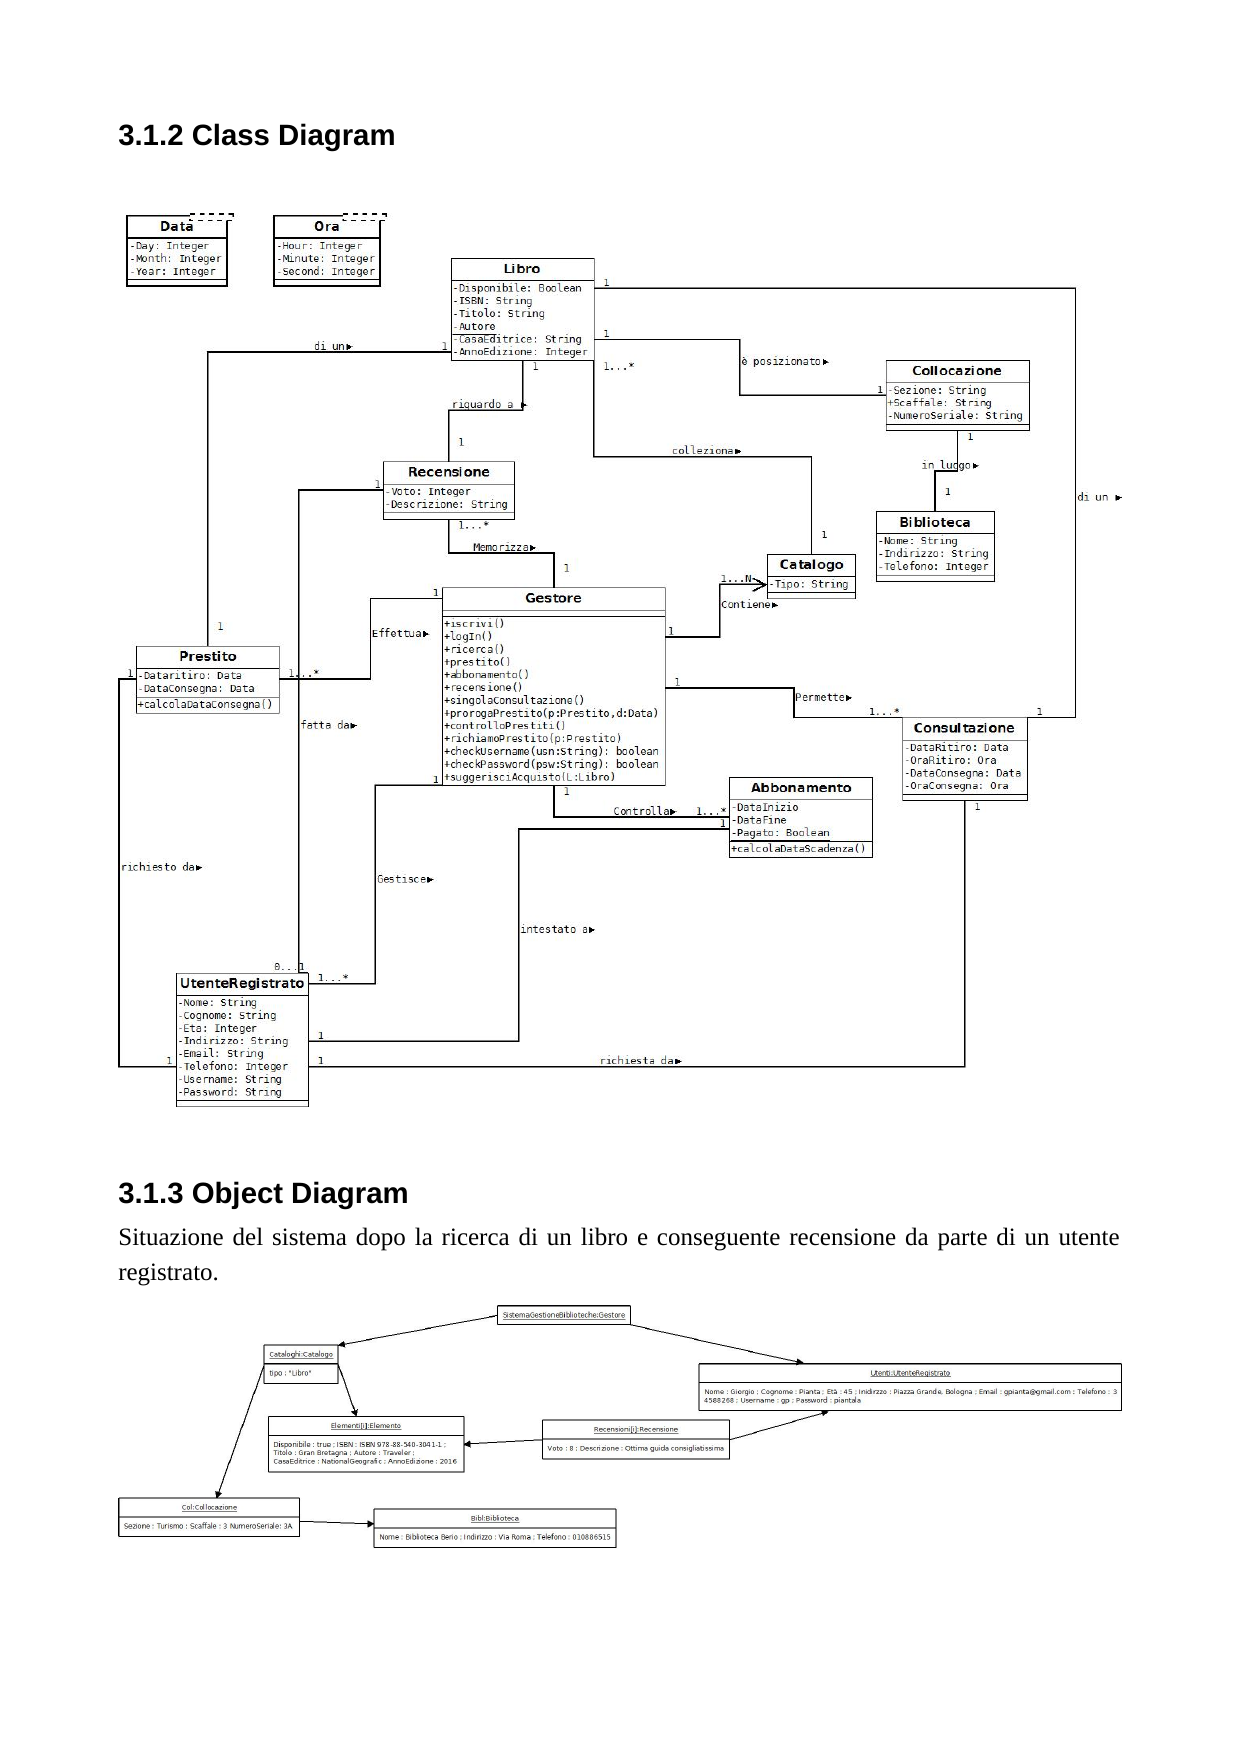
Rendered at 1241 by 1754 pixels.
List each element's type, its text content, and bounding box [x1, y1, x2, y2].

picture [118, 213, 1123, 1107]
subtitle 3.1.2 Class Diagram [118, 118, 1122, 152]
subtitle 3.1.3 Object Diagram [118, 1176, 1122, 1210]
picture [118, 1305, 1123, 1549]
text Situazione del sistema dopo la ricerca di un libro e conseguente recensione da parte di un utente registrato. [118, 1222, 1122, 1285]
